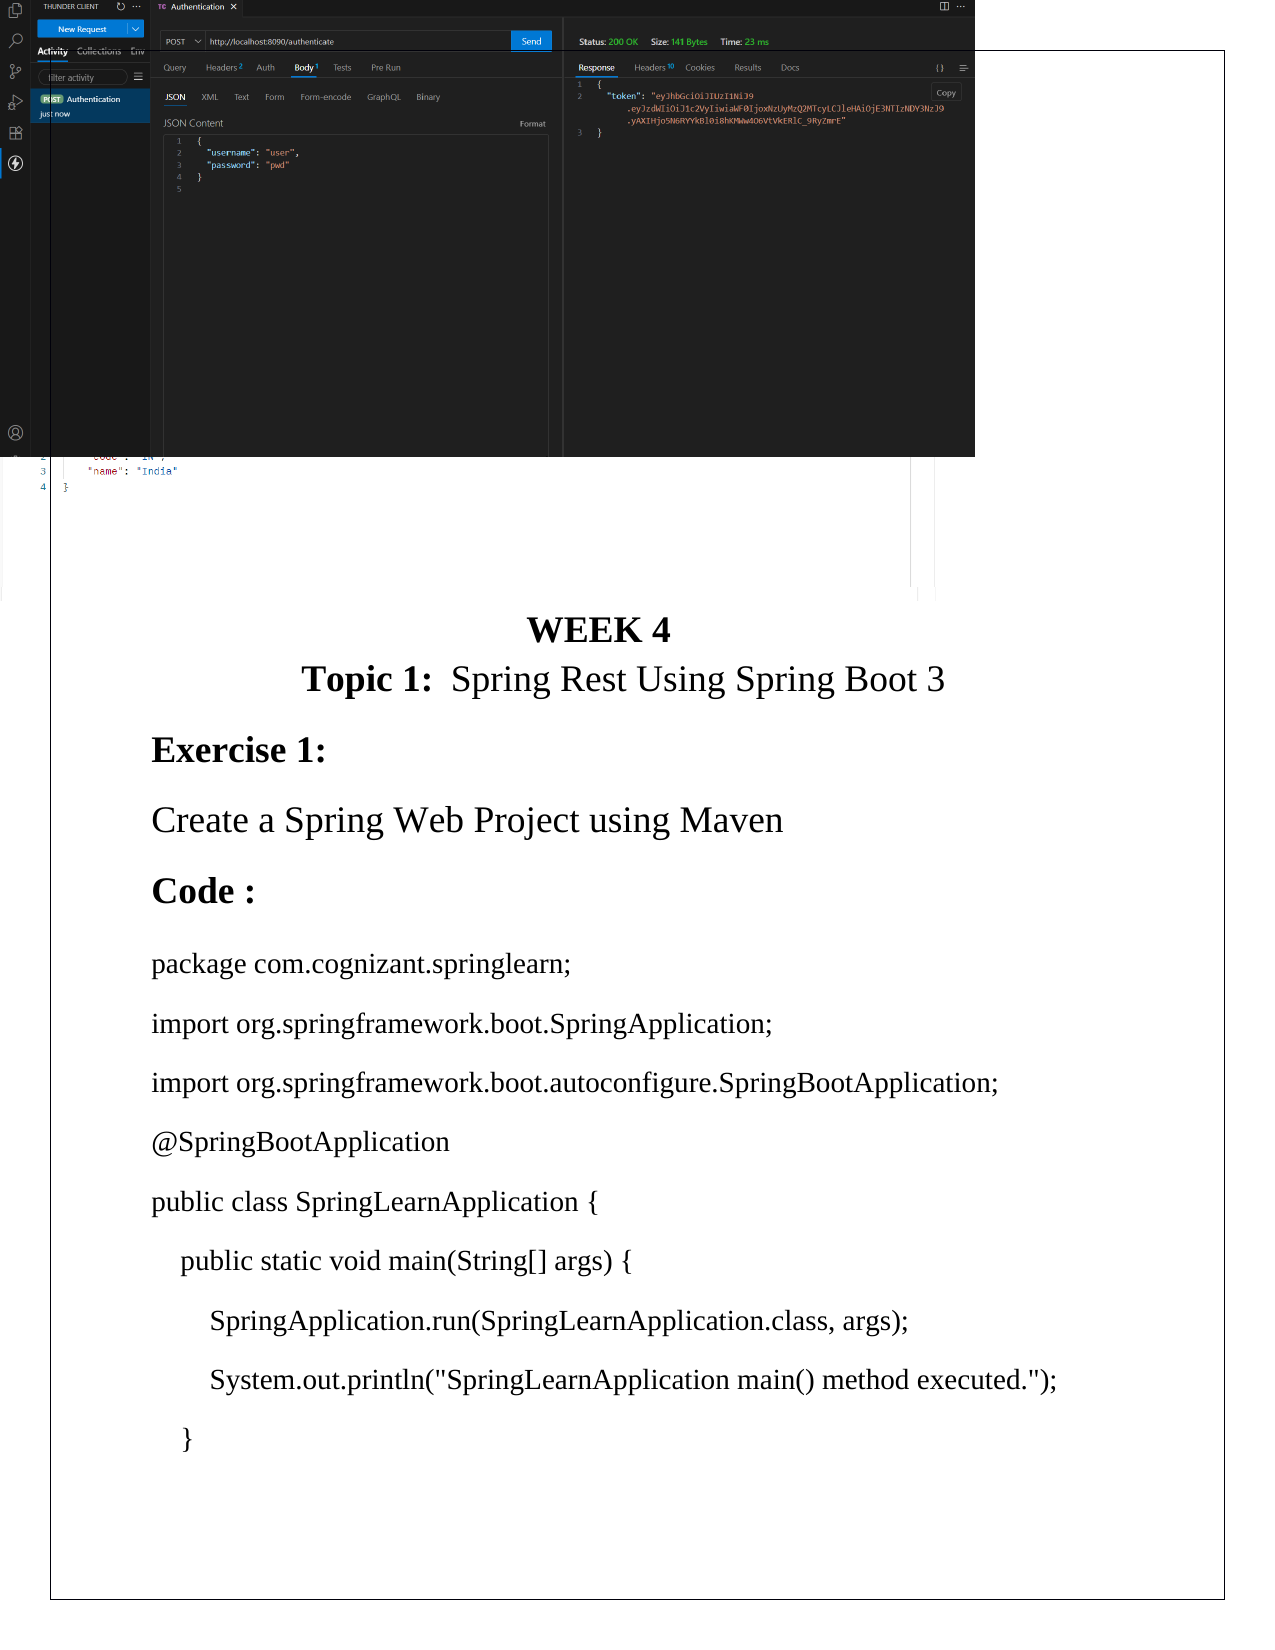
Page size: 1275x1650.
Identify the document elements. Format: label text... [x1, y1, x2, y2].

text } [151, 1421, 1124, 1455]
text WEEK 4 Topic 1: Spring Rest Using Spring Boot 3 [301, 151, 1124, 700]
picture [0, 0, 975, 601]
text Code : package com.cognizant.springlearn; [151, 868, 1124, 980]
text @SpringBootApplication [151, 1124, 1124, 1158]
text public static void main(String[] args) { [151, 1243, 1124, 1277]
text public class SpringLearnApplication { [151, 1184, 1124, 1217]
text Create a Spring Web Project using Maven [151, 798, 1124, 841]
text SpringApplication.run(SpringLearnApplication.class, args); [151, 1303, 1124, 1336]
picture [51, 51, 975, 601]
text import org.springframework.boot.autoconfigure.SpringBootApplication; [151, 1065, 1124, 1099]
text import org.springframework.boot.SpringApplication; [151, 1006, 1124, 1039]
text System.out.println("SpringLearnApplication main() method executed."); [151, 1362, 1124, 1396]
text Exercise 1: [151, 727, 1124, 770]
